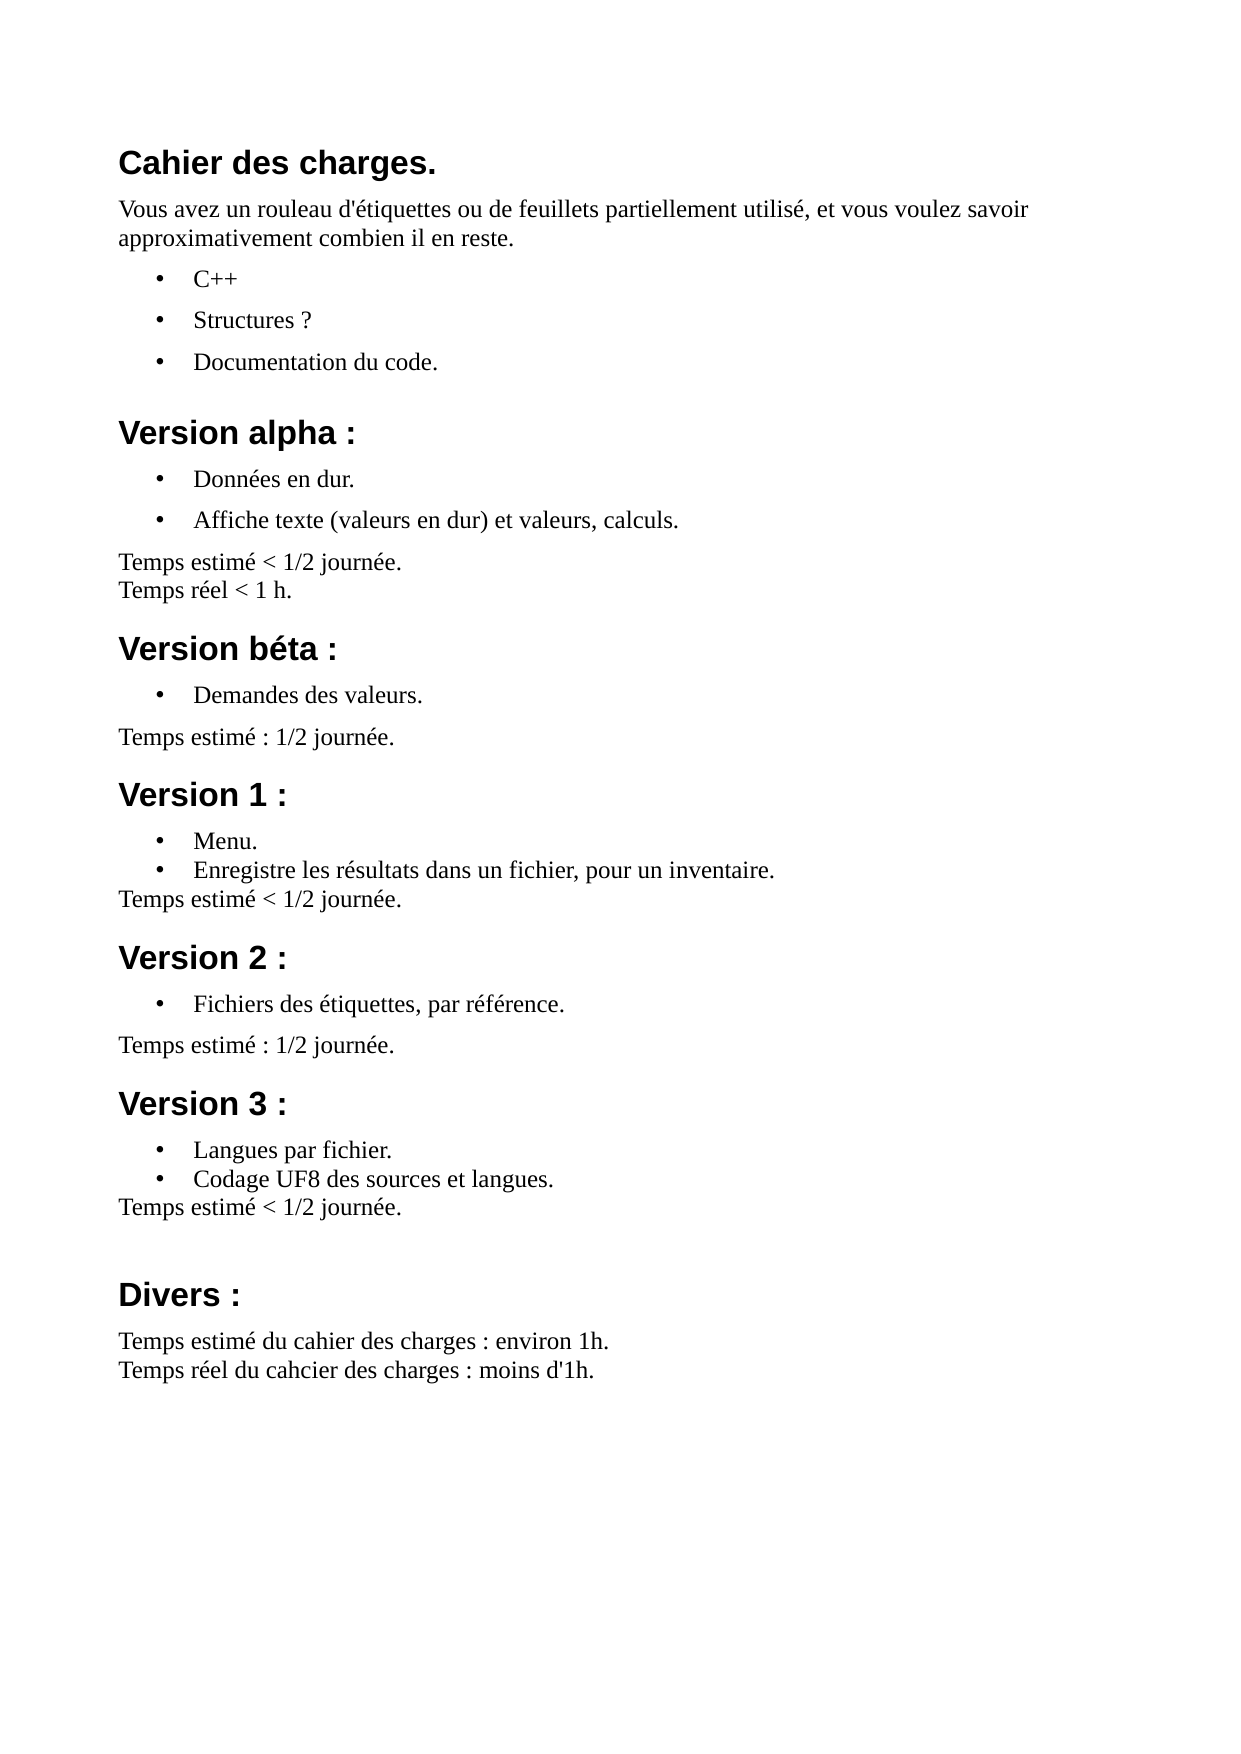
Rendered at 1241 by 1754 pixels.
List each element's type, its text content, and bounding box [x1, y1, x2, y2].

list Demandes des valeurs. [156, 680, 1122, 709]
text Temps estimé : 1/2 journée. [118, 722, 1122, 750]
text Temps réel < 1 h. [118, 575, 1122, 604]
list Données en dur. [156, 464, 1122, 493]
text Vous avez un rouleau d'étiquettes ou de feuillets partiellement utilisé, et vous voulez savoir approximativement combien il en reste. [118, 194, 1122, 252]
subtitle Divers : [118, 1275, 1122, 1314]
subtitle Version 1 : [118, 775, 1122, 814]
list C++ [156, 264, 1122, 293]
list Structures ? [156, 306, 1122, 334]
text Temps estimé < 1/2 journée. [118, 547, 1122, 575]
subtitle Version 2 : [118, 938, 1122, 976]
list Langues par fichier. [156, 1135, 1122, 1164]
text Temps estimé < 1/2 journée. [118, 1192, 1122, 1221]
list Fichiers des étiquettes, par référence. [156, 989, 1122, 1018]
text Temps estimé < 1/2 journée. [118, 884, 1122, 913]
list Codage UF8 des sources et langues. [156, 1164, 1122, 1192]
list Enregistre les résultats dans un fichier, pour un inventaire. [156, 855, 1122, 884]
list Affiche texte (valeurs en dur) et valeurs, calculs. [156, 505, 1122, 534]
list Menu. [156, 826, 1122, 855]
text Temps estimé du cahier des charges : environ 1h. [118, 1326, 1122, 1355]
text Temps réel du cahcier des charges : moins d'1h. [118, 1355, 1122, 1384]
subtitle Version béta : [118, 629, 1122, 668]
text Temps estimé : 1/2 journée. [118, 1030, 1122, 1059]
list Documentation du code. [156, 347, 1122, 376]
subtitle Version alpha : [118, 413, 1122, 452]
subtitle Cahier des charges. [118, 143, 1122, 182]
subtitle Version 3 : [118, 1084, 1122, 1122]
